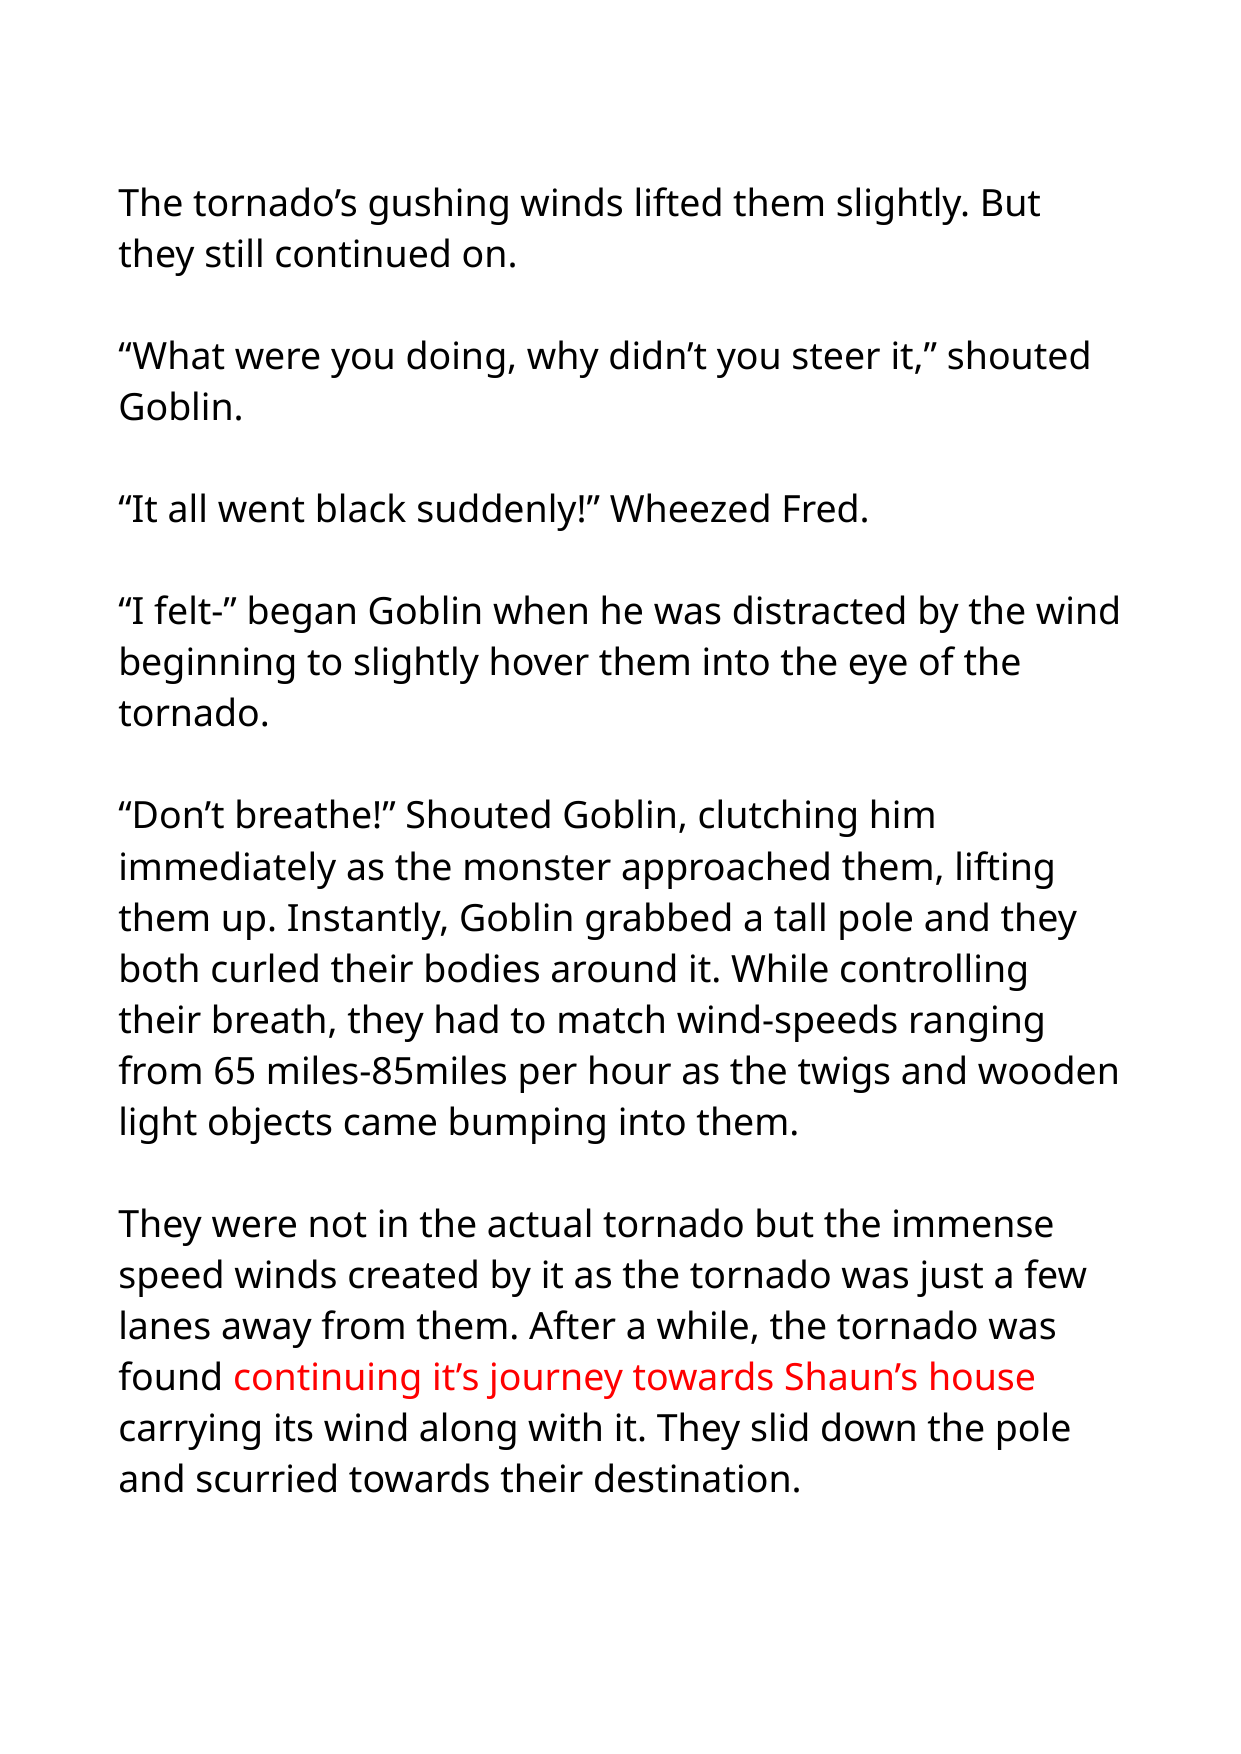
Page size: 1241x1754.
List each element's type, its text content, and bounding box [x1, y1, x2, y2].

text The tornado’s gushing winds lifted them slightly. But they still continued on. [118, 176, 1122, 278]
text “It all went black suddenly!” Wheezed Fred. [118, 483, 1122, 534]
text They were not in the actual tornado but the immense speed winds created by it as the tornado was just a few lanes away from them. After a while, the tornado was found continuing it’s journey towards Shaun’s house carrying its wind along with it. They slid down the pole and scurried towards their destination. [118, 1197, 1122, 1503]
text “Don’t breathe!” Shouted Goblin, clutching him immediately as the monster approached them, lifting them up. Instantly, Goblin grabbed a tall pole and they both curled their bodies around it. While controlling their breath, they had to match wind-speeds ranging from 65 miles-85miles per hour as the twigs and wooden light objects came bumping into them. [118, 789, 1122, 1146]
text “I felt-” began Goblin when he was distracted by the wind beginning to slightly hover them into the eye of the tornado. [118, 585, 1122, 738]
text “What were you doing, why didn’t you steer it,” shouted Goblin. [118, 329, 1122, 432]
